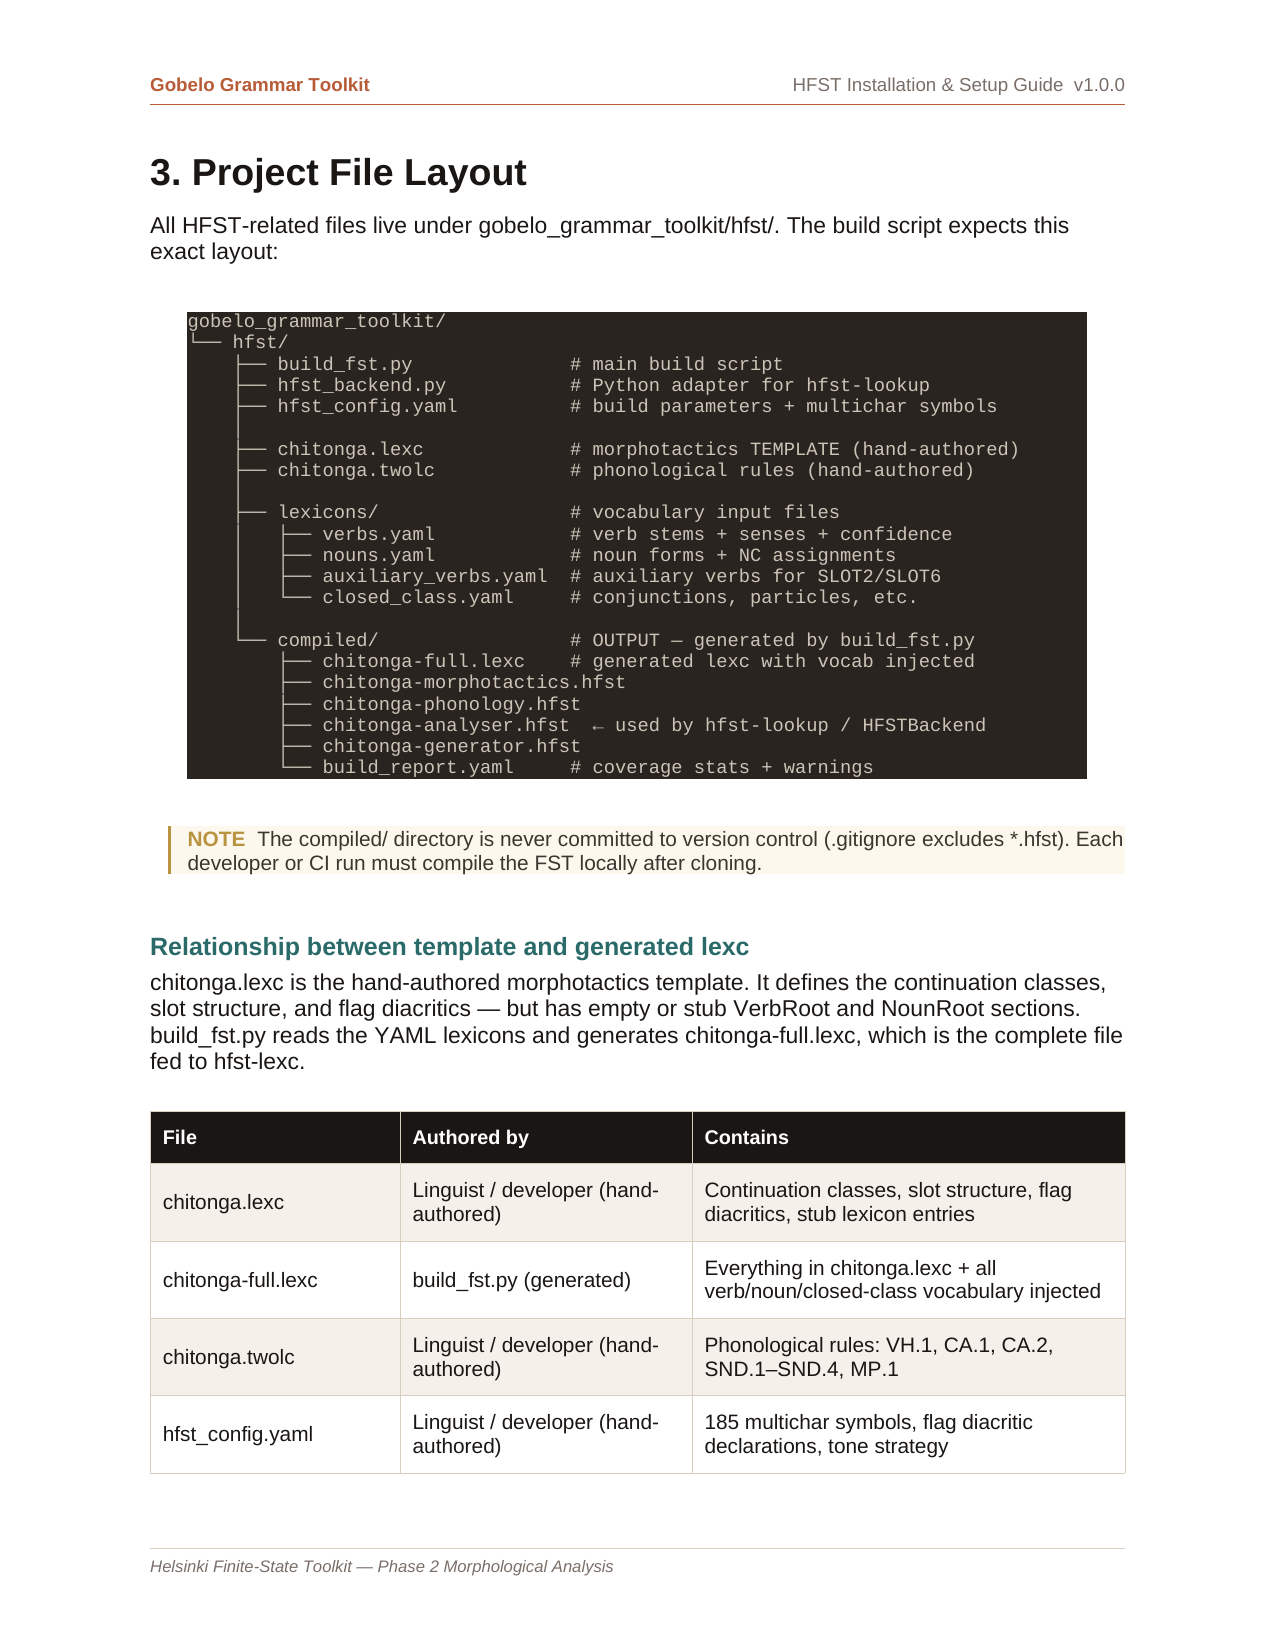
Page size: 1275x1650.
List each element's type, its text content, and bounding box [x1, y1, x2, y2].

table_header Contains [693, 1112, 1125, 1163]
text ├── chitonga-full.lexc # generated lexc with vocab injected [187, 652, 282, 673]
text ├── chitonga-phonology.hfst [187, 694, 282, 716]
table_cell chitonga-full.lexc [151, 1242, 400, 1318]
subtitle 3. Project File Layout [150, 150, 1125, 193]
text │ [187, 418, 237, 439]
text │ ├── auxiliary_verbs.yaml # auxiliary verbs for SLOT2/SLOT6 [283, 567, 1087, 588]
text ├── hfst_config.yaml # build parameters + multichar symbols [238, 397, 1087, 418]
text gobelo_grammar_toolkit/ [187, 312, 1087, 333]
text ├── chitonga-generator.hfst [283, 737, 1087, 758]
text │ └── closed_class.yaml # conjunctions, particles, etc. [238, 588, 1087, 609]
text │ [238, 609, 1087, 631]
text │ [238, 482, 1087, 503]
text └── build_report.yaml # coverage stats + warnings [187, 758, 1087, 779]
text NOTE The compiled/ directory is never committed to version control (.gitignore excludes *.hfst). Each developer or CI run must compile the FST locally after cloning. [171, 826, 1125, 874]
text ├── hfst_backend.py # Python adapter for hfst-lookup [238, 376, 1087, 397]
text │ ├── nouns.yaml # noun forms + NC assignments [238, 546, 282, 567]
table_cell build_fst.py (generated) [401, 1242, 692, 1318]
text │ ├── verbs.yaml # verb stems + senses + confidence [283, 524, 1087, 546]
table_cell Phonological rules: VH.1, CA.1, CA.2, SND.1–SND.4, MP.1 [693, 1319, 1125, 1395]
table_cell Linguist / developer (hand-authored) [401, 1164, 692, 1241]
table_cell chitonga.lexc [151, 1164, 400, 1241]
text ├── chitonga-full.lexc # generated lexc with vocab injected [283, 652, 1087, 673]
text chitonga.lexc is the hand-authored morphotactics template. It defines the continuation classes, slot structure, and flag diacritics — but has empty or stub VerbRoot and NounRoot sections. build_fst.py reads the YAML lexicons and generates chitonga-full.lexc, which is the complete file fed to hfst-lexc. [150, 969, 1125, 1074]
text ├── lexicons/ # vocabulary input files [187, 503, 237, 524]
table_cell Everything in chitonga.lexc + all verb/noun/closed-class vocabulary injected [693, 1242, 1125, 1318]
table_header File [151, 1112, 400, 1163]
text │ ├── verbs.yaml # verb stems + senses + confidence [187, 524, 237, 546]
text │ [187, 482, 237, 503]
table_cell Linguist / developer (hand-authored) [401, 1319, 692, 1395]
text ├── lexicons/ # vocabulary input files [238, 503, 1087, 524]
table_cell 185 multichar symbols, flag diacritic declarations, tone strategy [693, 1396, 1125, 1472]
table_cell hfst_config.yaml [151, 1396, 400, 1472]
table_cell chitonga.twolc [151, 1319, 400, 1395]
table_cell Continuation classes, slot structure, flag diacritics, stub lexicon entries [693, 1164, 1125, 1241]
text ├── chitonga-analyser.hfst ← used by hfst-lookup / HFSTBackend [283, 716, 1087, 737]
text All HFST-related files live under gobelo_grammar_toolkit/hfst/. The build script expects this exact layout: [150, 212, 1125, 264]
text ├── hfst_backend.py # Python adapter for hfst-lookup [187, 376, 237, 397]
text ├── build_fst.py # main build script [187, 354, 237, 376]
text ├── chitonga-generator.hfst [187, 737, 282, 758]
text │ [238, 418, 1087, 439]
text │ ├── nouns.yaml # noun forms + NC assignments [187, 546, 237, 567]
text │ [187, 609, 237, 631]
text ├── chitonga.lexc # morphotactics TEMPLATE (hand-authored) [238, 439, 1087, 461]
text └── compiled/ # OUTPUT — generated by build_fst.py [187, 631, 1087, 652]
text ├── chitonga.twolc # phonological rules (hand-authored) [238, 461, 1087, 482]
subtitle Relationship between template and generated lexc [150, 932, 1125, 961]
text ├── chitonga-phonology.hfst [283, 694, 1087, 716]
table_cell Linguist / developer (hand-authored) [401, 1396, 692, 1472]
text ├── chitonga-morphotactics.hfst [187, 673, 282, 694]
text ├── chitonga-analyser.hfst ← used by hfst-lookup / HFSTBackend [187, 716, 282, 737]
table_header Authored by [401, 1112, 692, 1163]
text ├── chitonga-morphotactics.hfst [283, 673, 1087, 694]
text ├── build_fst.py # main build script [238, 354, 1087, 376]
text └── hfst/ [187, 333, 1087, 354]
text │ ├── nouns.yaml # noun forms + NC assignments [283, 546, 1087, 567]
